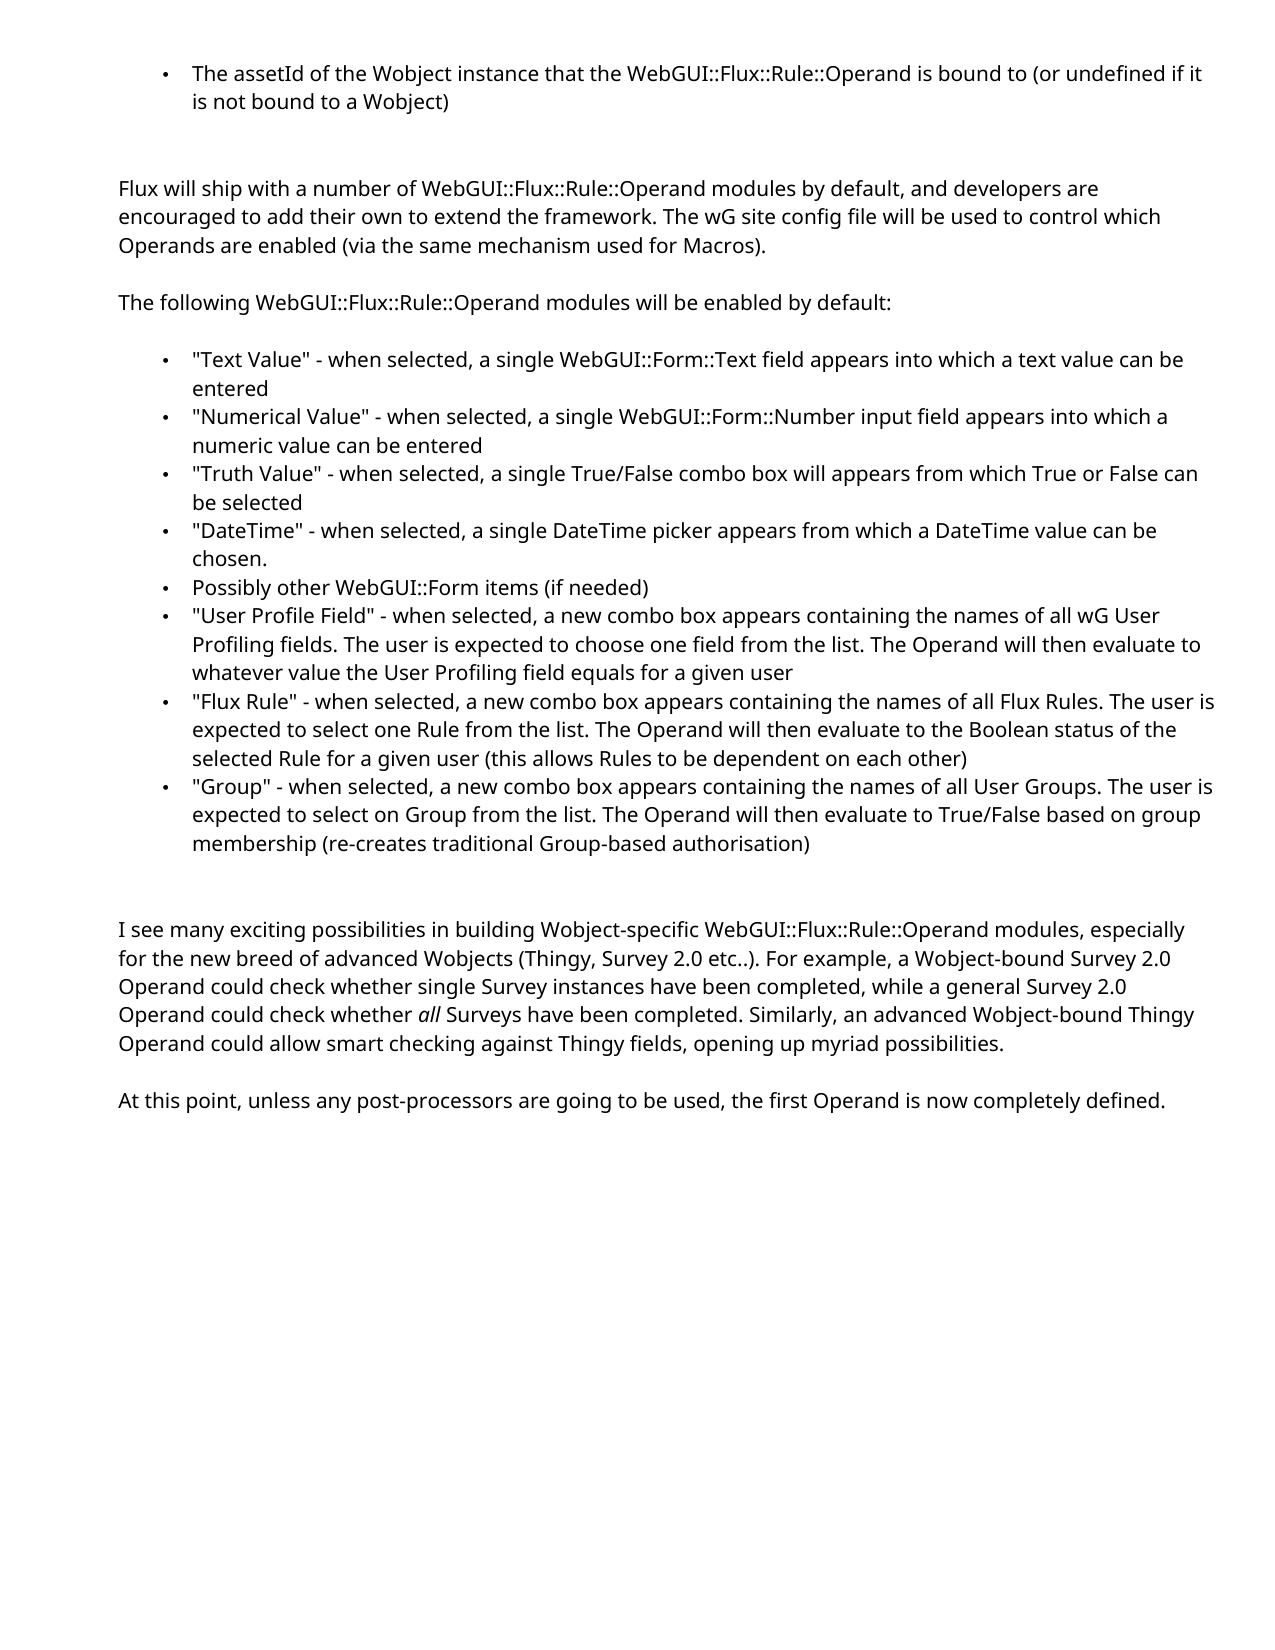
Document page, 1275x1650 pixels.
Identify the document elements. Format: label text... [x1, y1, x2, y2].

list "User Profile Field" - when selected, a new combo box appears containing the names of all wG User Profiling fields. The user is expected to choose one field from the list. The Operand will then evaluate to whatever value the User Profiling field equals for a given user [162, 601, 1216, 687]
text I see many exciting possibilities in building Wobject-specific WebGUI::Flux::Rule::Operand modules, especially for the new breed of advanced Wobjects (Thingy, Survey 2.0 etc..). For example, a Wobject-bound Survey 2.0 Operand could check whether single Survey instances have been completed, while a general Survey 2.0 Operand could check whether all Surveys have been completed. Similarly, an advanced Wobject-bound Thingy Operand could allow smart checking against Thingy fields, opening up myriad possibilities. At this point, unless any post-processors are going to be used, the first Operand is now completely defined. [118, 887, 1216, 1114]
list The assetId of the Wobject instance that the WebGUI::Flux::Rule::Operand is bound to (or undefined if it is not bound to a Wobject) [162, 59, 1216, 116]
list "DateTime" - when selected, a single DateTime picker appears from which a DateTime value can be chosen. [162, 516, 1216, 573]
list "Truth Value" - when selected, a single True/False combo box will appears from which True or False can be selected [162, 459, 1216, 516]
list "Numerical Value" - when selected, a single WebGUI::Form::Number input field appears into which a numeric value can be entered [162, 402, 1216, 459]
list Possibly other WebGUI::Form items (if needed) [162, 573, 1216, 601]
list "Group" - when selected, a new combo box appears containing the names of all User Groups. The user is expected to select on Group from the list. The Operand will then evaluate to True/False based on group membership (re-creates traditional Group-based authorisation) [162, 772, 1216, 857]
list "Text Value" - when selected, a single WebGUI::Form::Text field appears into which a text value can be entered [162, 346, 1216, 402]
list "Flux Rule" - when selected, a new combo box appears containing the names of all Flux Rules. The user is expected to select one Rule from the list. The Operand will then evaluate to the Boolean status of the selected Rule for a given user (this allows Rules to be dependent on each other) [162, 687, 1216, 772]
text Flux will ship with a number of WebGUI::Flux::Rule::Operand modules by default, and developers are encouraged to add their own to extend the framework. The wG site config file will be used to control which Operands are enabled (via the same mechanism used for Macros). The following WebGUI::Flux::Rule::Operand modules will be enabled by default: [118, 145, 1216, 316]
